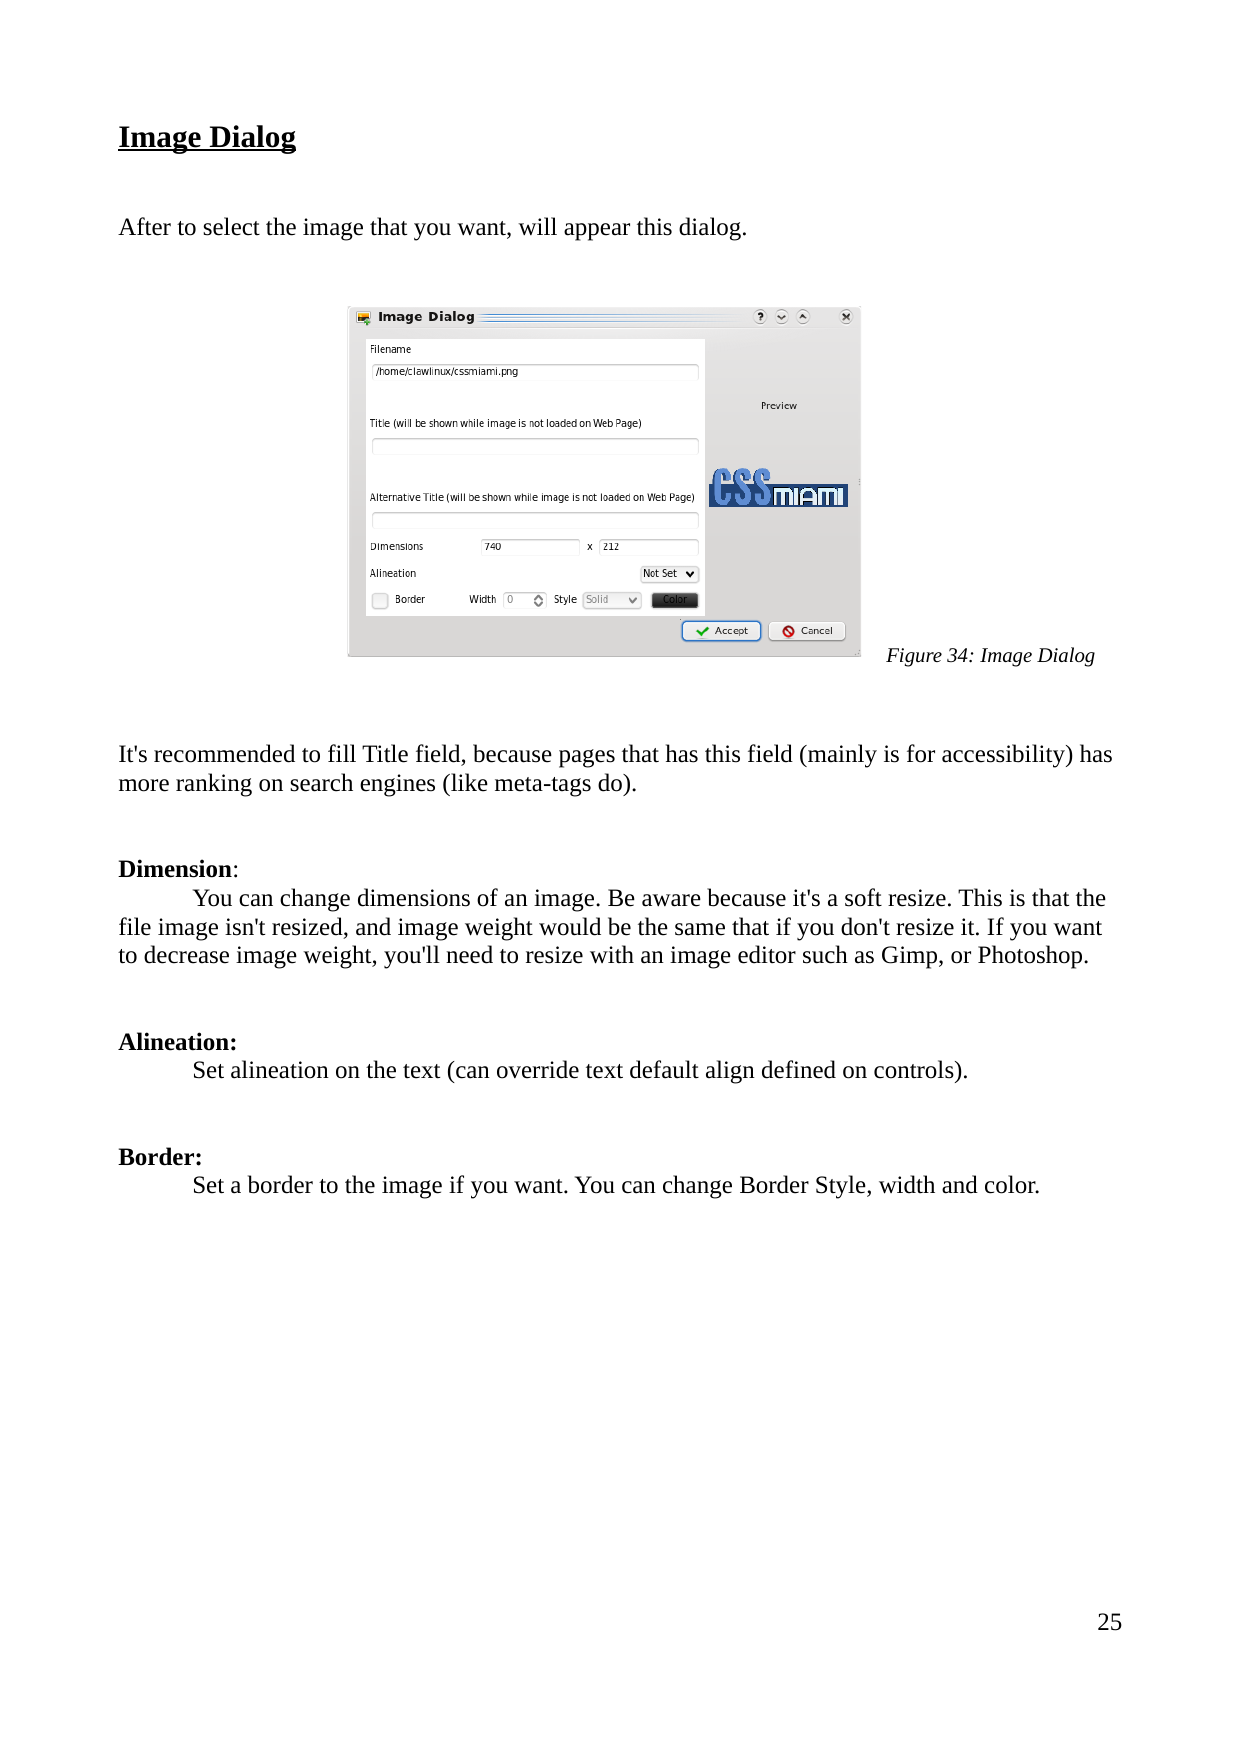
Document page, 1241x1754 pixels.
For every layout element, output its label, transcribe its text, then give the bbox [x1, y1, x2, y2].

text You can change dimensions of an image. Be aware because it's a soft resize. This is that the file image isn't resized, and image weight would be the same that if you don't resize it. If you want to decrease image weight, you'll need to resize with an image editor such as Gimp, or Photoshop. [118, 883, 1122, 969]
text Border: [118, 1142, 1122, 1170]
text Image Dialog [118, 118, 1122, 154]
text Figure 34: Image Dialog [118, 643, 1122, 667]
text It's recommended to fill Title field, because pages that has this field (mainly is for accessibility) has more ranking on search engines (like meta-tags do). [118, 739, 1122, 797]
picture [347, 306, 862, 657]
text Alineation: [118, 1027, 1122, 1055]
text Set a border to the image if you want. You can change Border Style, width and color. [118, 1170, 1122, 1199]
text After to select the image that you want, will appear this dialog. [118, 212, 1122, 240]
text Set alineation on the text (can override text default align defined on controls). [118, 1055, 1122, 1084]
text Dimension: [118, 854, 1122, 883]
